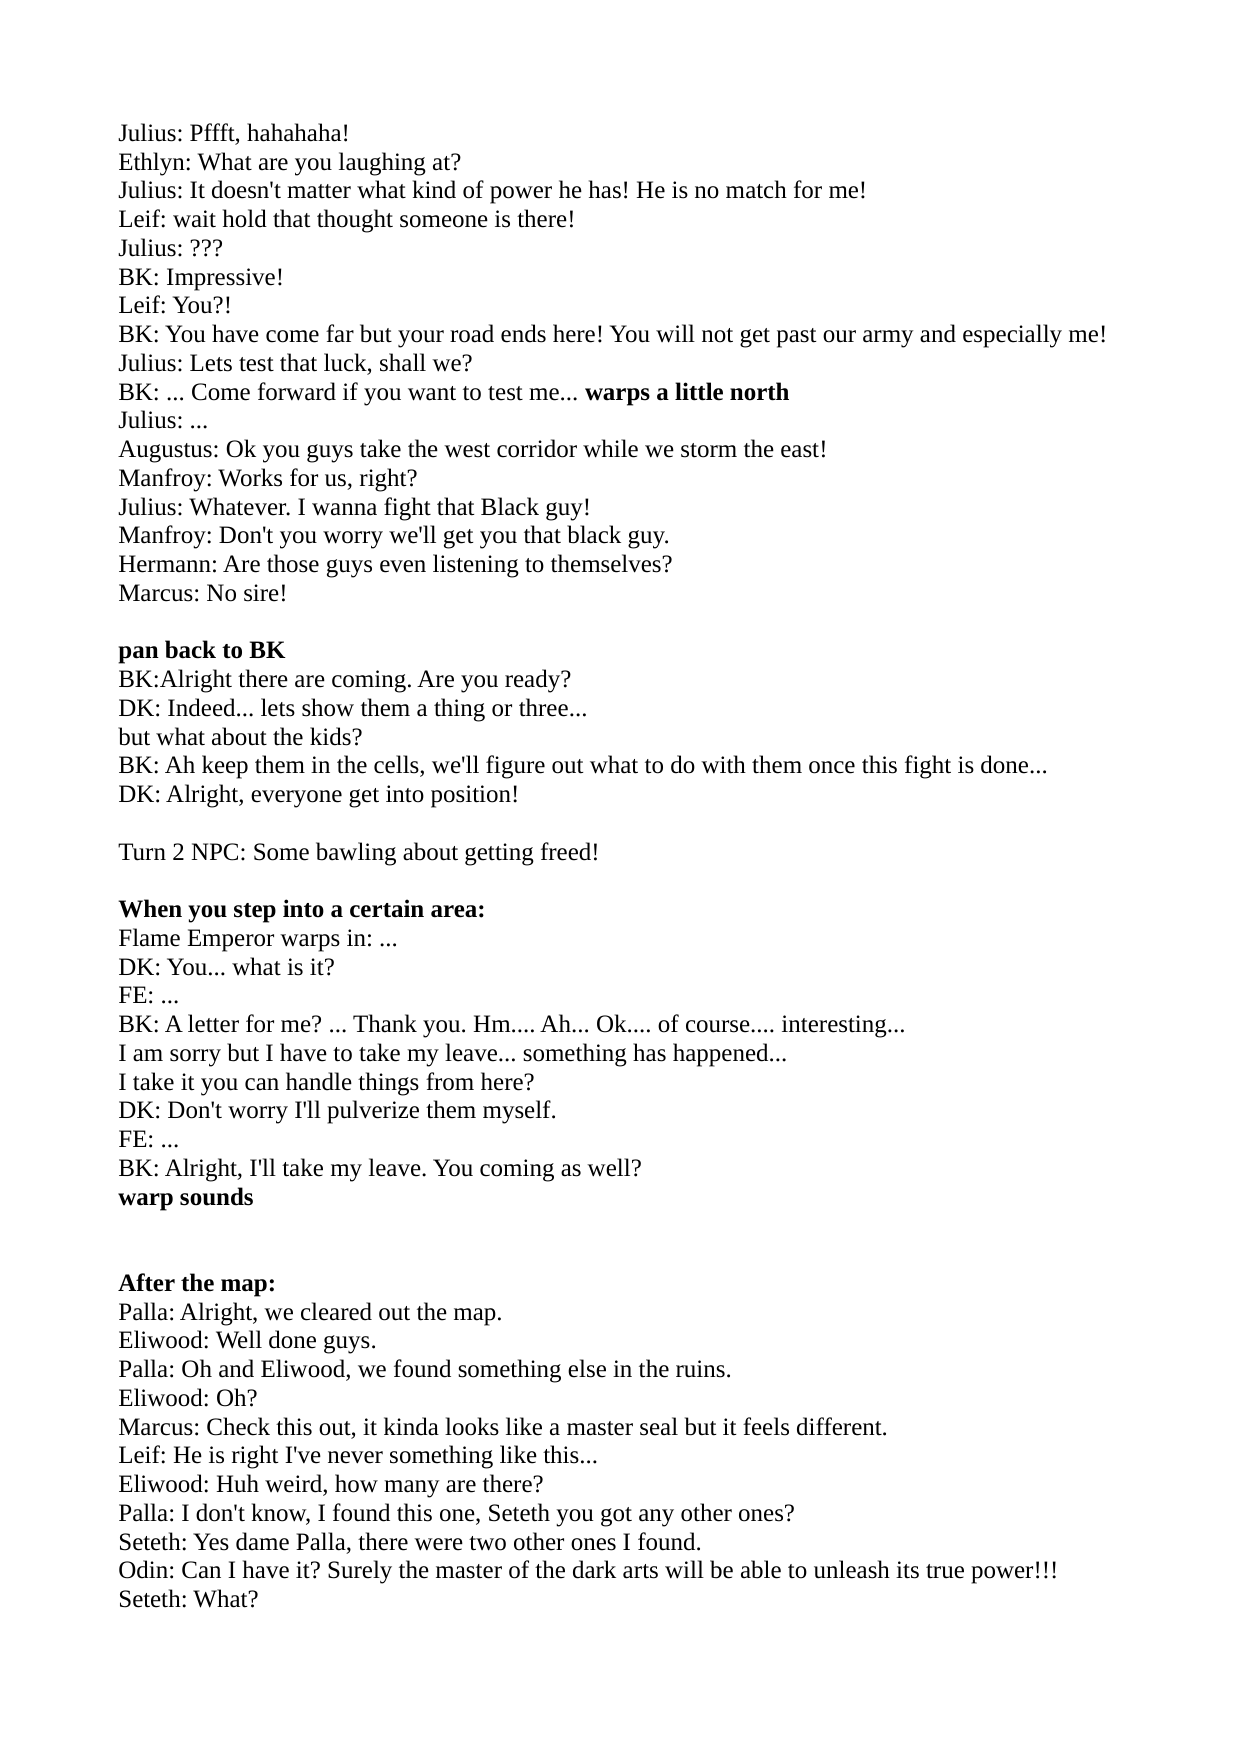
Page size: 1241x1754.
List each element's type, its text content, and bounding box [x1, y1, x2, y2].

text DK: You... what is it? [118, 952, 1122, 981]
text BK: ... Come forward if you want to test me... warps a little north [118, 377, 1122, 406]
text After the map: [118, 1268, 1122, 1297]
text Palla: I don't know, I found this one, Seteth you got any other ones? [118, 1498, 1122, 1527]
text BK: A letter for me? ... Thank you. Hm.... Ah... Ok.... of course.... interesting... [118, 1009, 1122, 1038]
text BK: You have come far but your road ends here! You will not get past our army and especially me! [118, 319, 1122, 348]
text BK: Impressive! [118, 262, 1122, 291]
text pan back to BK [118, 636, 1122, 664]
text Hermann: Are those guys even listening to themselves? [118, 549, 1122, 578]
text Seteth: Yes dame Palla, there were two other ones I found. [118, 1527, 1122, 1556]
text DK: Alright, everyone get into position! [118, 779, 1122, 808]
text Julius: It doesn't matter what kind of power he has! He is no match for me! [118, 176, 1122, 204]
text Turn 2 NPC: Some bawling about getting freed! [118, 837, 1122, 866]
text Leif: He is right I've never something like this... [118, 1441, 1122, 1469]
text DK: Indeed... lets show them a thing or three... [118, 693, 1122, 722]
text but what about the kids? [118, 722, 1122, 751]
text BK:Alright there are coming. Are you ready? [118, 664, 1122, 693]
text Marcus: No sire! [118, 578, 1122, 607]
text Eliwood: Oh? [118, 1383, 1122, 1412]
text Julius: ??? [118, 233, 1122, 262]
text Eliwood: Well done guys. [118, 1326, 1122, 1354]
text When you step into a certain area: [118, 894, 1122, 923]
text FE: ... [118, 1124, 1122, 1153]
text Seteth: What? [118, 1584, 1122, 1613]
text Manfroy: Don't you worry we'll get you that black guy. [118, 521, 1122, 549]
text Marcus: Check this out, it kinda looks like a master seal but it feels different. [118, 1412, 1122, 1441]
text warp sounds [118, 1182, 1122, 1211]
text BK: Alright, I'll take my leave. You coming as well? [118, 1153, 1122, 1182]
text I take it you can handle things from here? [118, 1067, 1122, 1096]
text Palla: Oh and Eliwood, we found something else in the ruins. [118, 1354, 1122, 1383]
text Julius: Whatever. I wanna fight that Black guy! [118, 492, 1122, 521]
text DK: Don't worry I'll pulverize them myself. [118, 1096, 1122, 1124]
text Leif: wait hold that thought someone is there! [118, 204, 1122, 233]
text Julius: Pffft, hahahaha! [118, 118, 1122, 147]
text BK: Ah keep them in the cells, we'll figure out what to do with them once this fight is done... [118, 751, 1122, 779]
text Leif: You?! [118, 291, 1122, 319]
text Flame Emperor warps in: ... [118, 923, 1122, 952]
text Augustus: Ok you guys take the west corridor while we storm the east! [118, 434, 1122, 463]
text Eliwood: Huh weird, how many are there? [118, 1469, 1122, 1498]
text Ethlyn: What are you laughing at? [118, 147, 1122, 176]
text I am sorry but I have to take my leave... something has happened... [118, 1038, 1122, 1067]
text Julius: Lets test that luck, shall we? [118, 348, 1122, 377]
text Palla: Alright, we cleared out the map. [118, 1297, 1122, 1326]
text Manfroy: Works for us, right? [118, 463, 1122, 492]
text Julius: ... [118, 406, 1122, 434]
text Odin: Can I have it? Surely the master of the dark arts will be able to unleash its true power!!! [118, 1556, 1122, 1584]
text FE: ... [118, 981, 1122, 1009]
